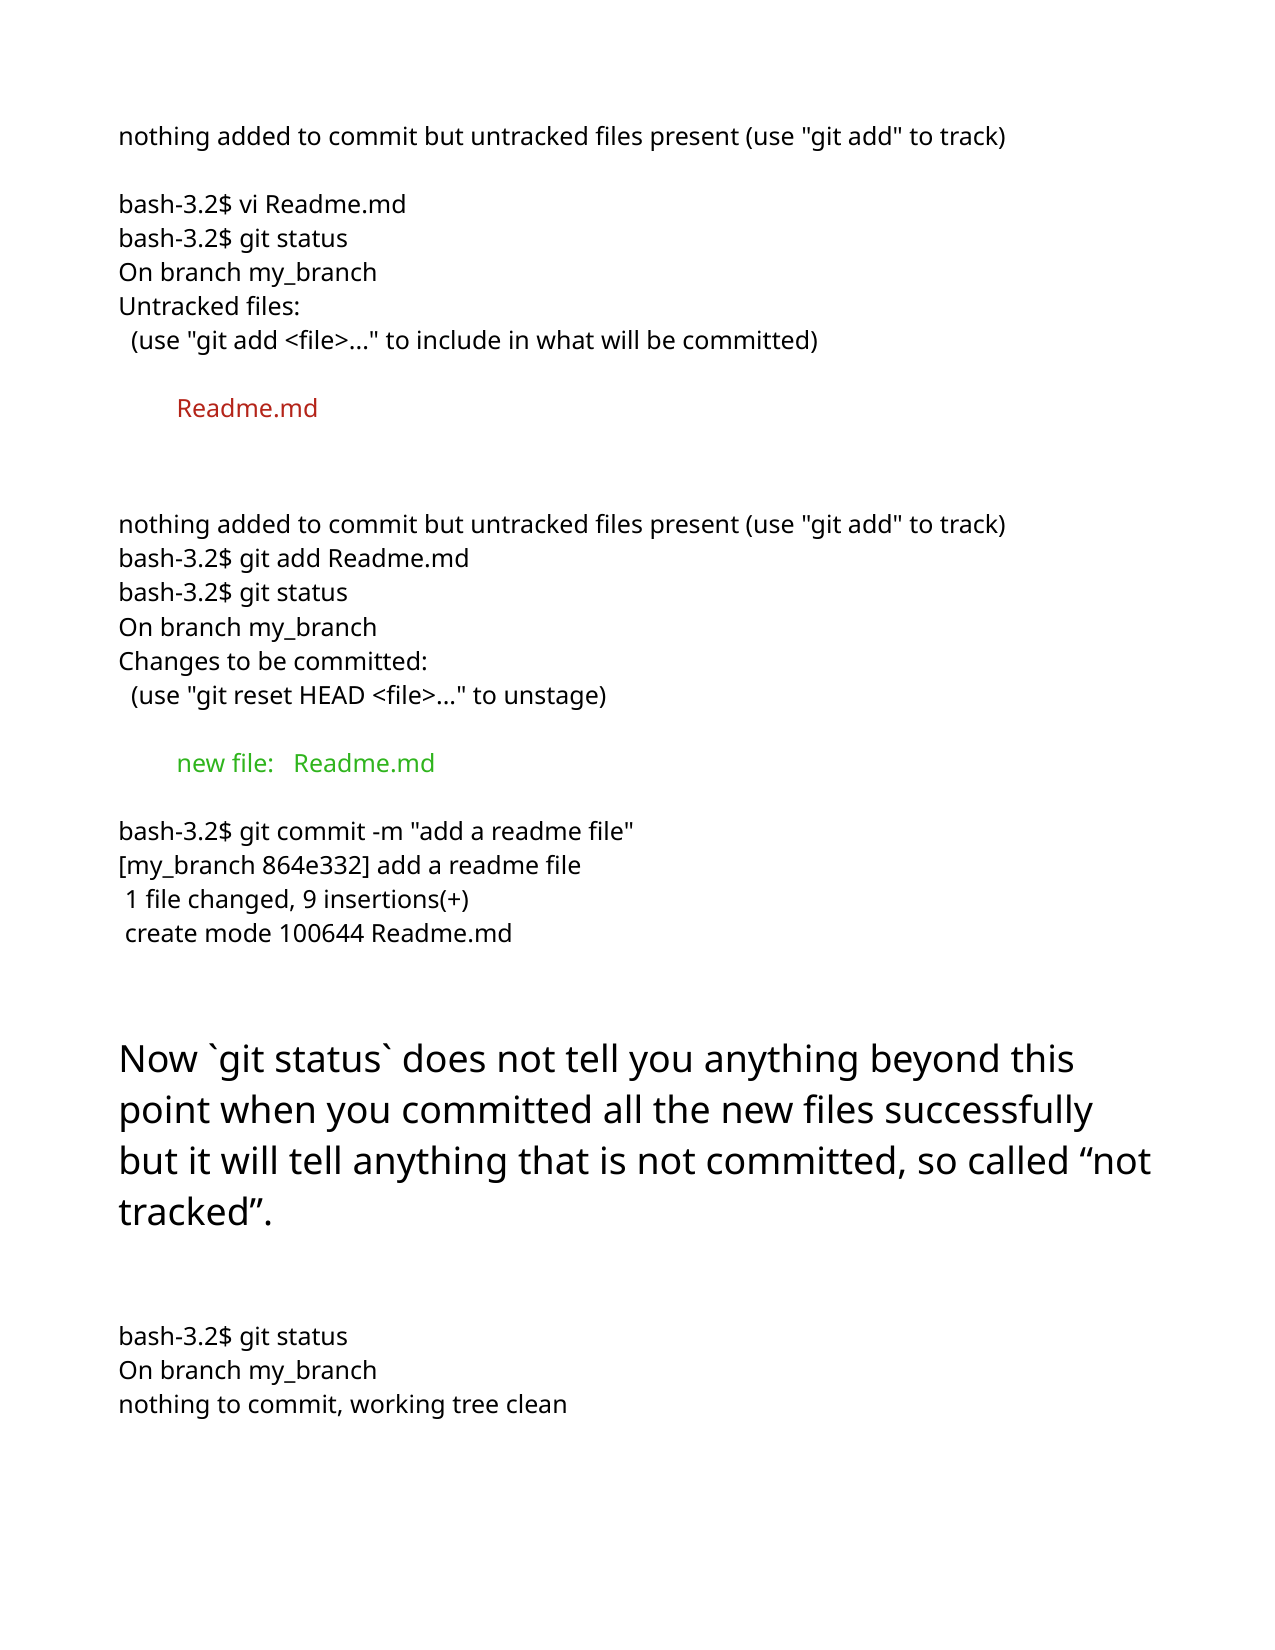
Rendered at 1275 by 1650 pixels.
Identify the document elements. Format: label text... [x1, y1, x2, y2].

text nothing to commit, working tree clean [118, 1387, 1157, 1421]
text On branch my_branch [118, 609, 1157, 643]
text On branch my_branch [118, 1353, 1157, 1387]
text nothing added to commit but untracked files present (use "git add" to track) [118, 118, 1157, 152]
text Readme.md [118, 391, 1157, 425]
text bash-3.2$ git status [118, 220, 1157, 254]
text new file: Readme.md [118, 745, 1157, 779]
text bash-3.2$ git status [118, 575, 1157, 609]
text Now `git status` does not tell you anything beyond this point when you committed all the new files successfully but it will tell anything that is not committed, so called “not tracked”. [118, 1032, 1157, 1236]
text nothing added to commit but untracked files present (use "git add" to track) [118, 507, 1157, 541]
text 1 file changed, 9 insertions(+) [118, 882, 1157, 916]
text Untracked files: [118, 288, 1157, 322]
text On branch my_branch [118, 254, 1157, 288]
text create mode 100644 Readme.md [118, 916, 1157, 950]
text bash-3.2$ git add Readme.md [118, 541, 1157, 575]
text Changes to be committed: [118, 643, 1157, 677]
text (use "git reset HEAD <file>..." to unstage) [118, 677, 1157, 711]
text [my_branch 864e332] add a readme file [118, 848, 1157, 882]
text bash-3.2$ vi Readme.md [118, 186, 1157, 220]
text bash-3.2$ git status [118, 1318, 1157, 1353]
text (use "git add <file>..." to include in what will be committed) [118, 322, 1157, 357]
text bash-3.2$ git commit -m "add a readme file" [118, 813, 1157, 848]
